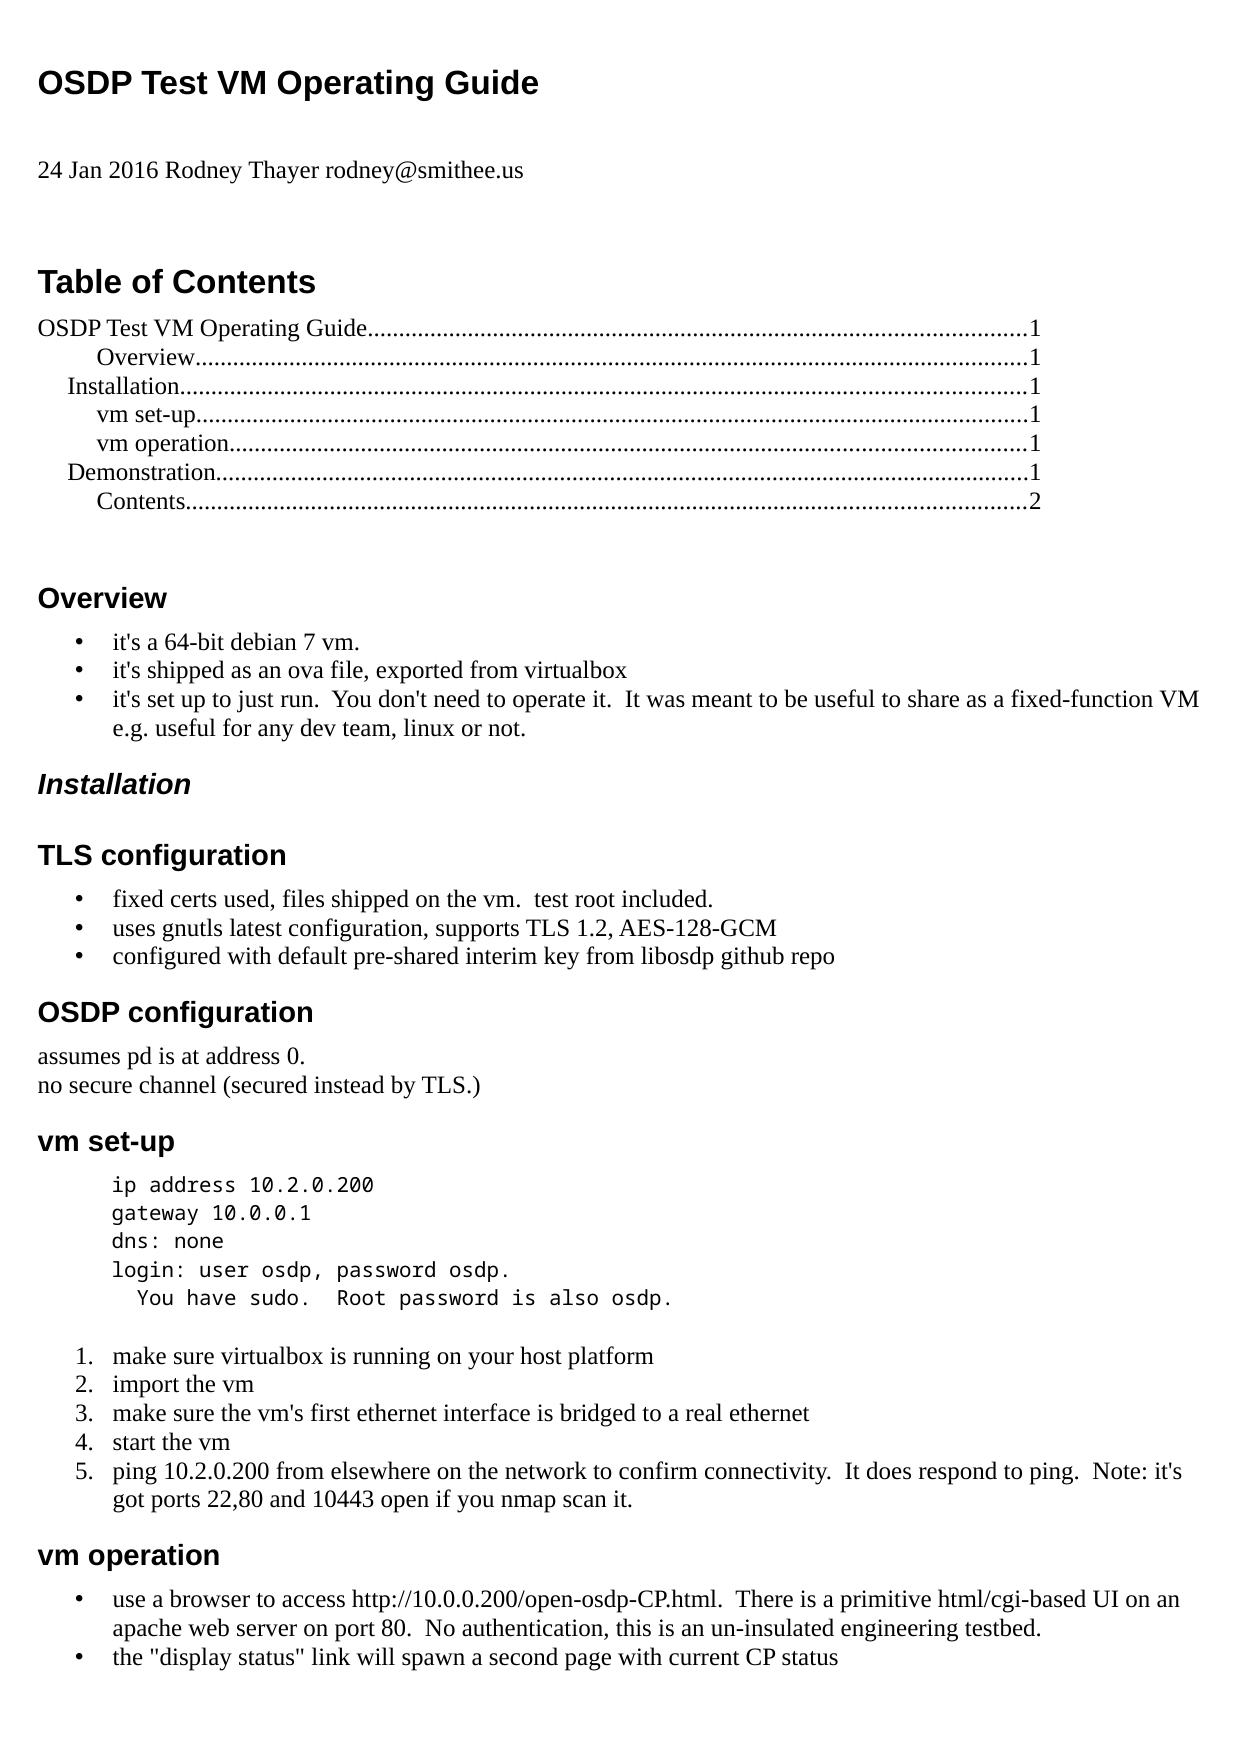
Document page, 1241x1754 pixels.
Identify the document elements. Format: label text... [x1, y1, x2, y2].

list uses gnutls latest configuration, supports TLS 1.2, AES-128-GCM [75, 913, 1203, 941]
text OSDP Test VM Operating Guide 1 [37, 313, 1203, 342]
list make sure virtualbox is running on your host platform [75, 1341, 1203, 1369]
text Installation 1 [67, 371, 1203, 399]
text Demonstration 1 [67, 457, 1203, 486]
text gateway 10.0.0.1 [111, 1198, 1203, 1227]
subtitle vm operation [37, 1538, 1203, 1572]
subtitle vm set-up [37, 1124, 1203, 1157]
list it's a 64-bit debian 7 vm. [75, 627, 1203, 656]
text 24 Jan 2016 Rodney Thayer rodney@smithee.us [37, 155, 1203, 184]
list import the vm [75, 1369, 1203, 1398]
list use a browser to access http://10.0.0.200/open-osdp-CP.html. There is a primitive html/cgi-based UI on an apache web server on port 80. No authentication, this is an un-insulated engineering testbed. [75, 1584, 1203, 1642]
list the "display status" link will spawn a second page with current CP status [75, 1642, 1203, 1671]
text ip address 10.2.0.200 [111, 1170, 1203, 1198]
text vm operation 1 [96, 428, 1203, 457]
subtitle Overview [37, 581, 1203, 614]
text login: user osdp, password osdp. [111, 1255, 1203, 1283]
list fixed certs used, files shipped on the vm. test root included. [75, 884, 1203, 913]
text dns: none [111, 1227, 1203, 1255]
text Contents 2 [96, 486, 1203, 514]
subtitle OSDP configuration [37, 995, 1203, 1029]
subtitle TLS configuration [37, 838, 1203, 871]
list configured with default pre-shared interim key from libosdp github repo [75, 941, 1203, 970]
list make sure the vm's first ethernet interface is bridged to a real ethernet [75, 1398, 1203, 1427]
list it's shipped as an ova file, exported from virtualbox [75, 656, 1203, 684]
text You have sudo. Root password is also osdp. [111, 1283, 1203, 1312]
subtitle OSDP Test VM Operating Guide [37, 62, 1203, 101]
list ping 10.2.0.200 from elsewhere on the network to confirm connectivity. It does respond to ping. Note: it's got ports 22,80 and 10443 open if you nmap scan it. [75, 1456, 1203, 1513]
text no secure channel (secured instead by TLS.) [37, 1070, 1203, 1099]
list it's set up to just run. You don't need to operate it. It was meant to be useful to share as a fixed-function VM e.g. useful for any dev team, linux or not. [75, 684, 1203, 742]
text assumes pd is at address 0. [37, 1041, 1203, 1070]
list start the vm [75, 1427, 1203, 1456]
text Overview 1 [96, 342, 1203, 371]
subtitle Installation [37, 767, 1203, 800]
text vm set-up 1 [96, 399, 1203, 428]
subtitle Table of Contents [37, 262, 1203, 301]
